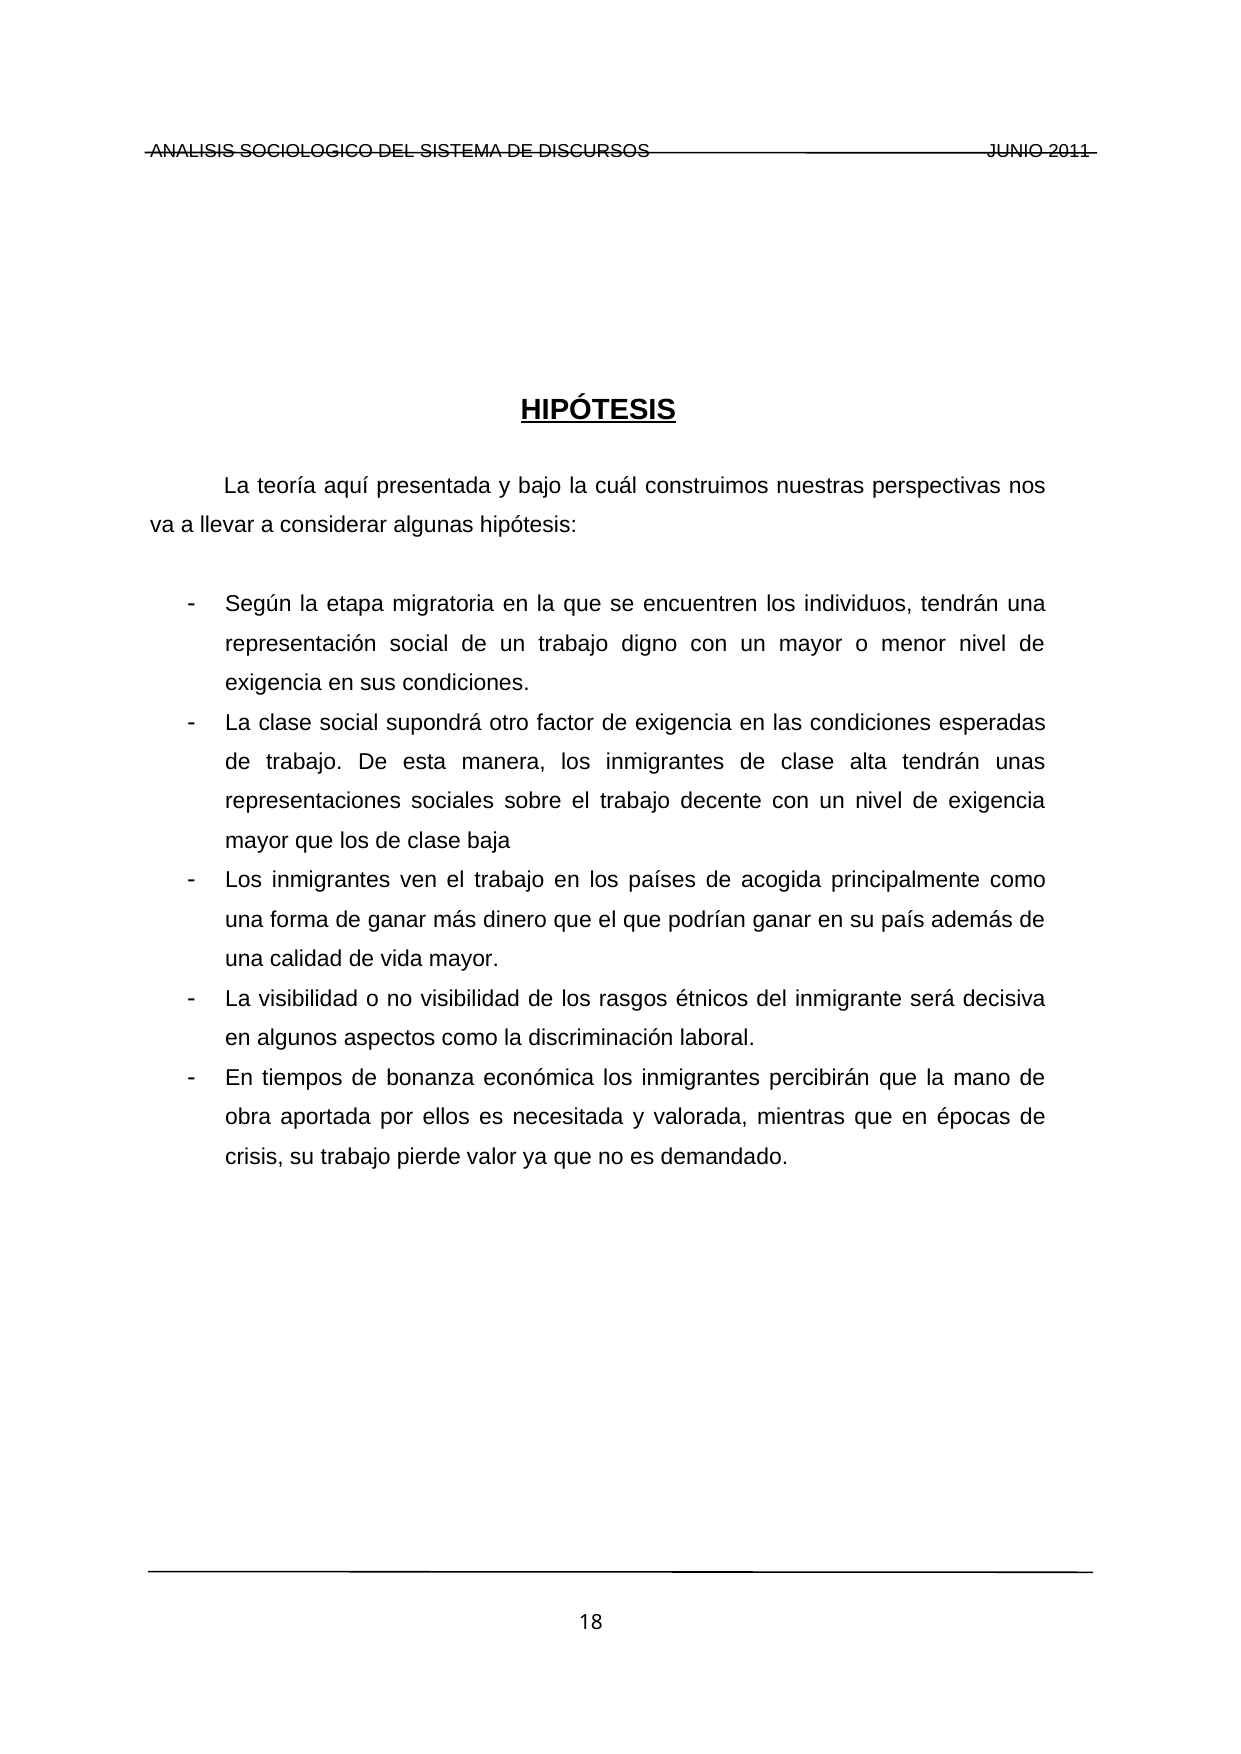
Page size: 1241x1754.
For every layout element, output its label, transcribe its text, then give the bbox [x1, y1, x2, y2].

list Según la etapa migratoria en la que se encuentren los individuos, tendrán una representación social de un trabajo digno con un mayor o menor nivel de exigencia en sus condiciones. [187, 590, 1046, 695]
text La teoría aquí presentada y bajo la cuál construimos nuestras perspectivas nos va a llevar a considerar algunas hipótesis: [150, 472, 1046, 537]
list En tiempos de bonanza económica los inmigrantes percibirán que la mano de obra aportada por ellos es necesitada y valorada, mientras que en épocas de crisis, su trabajo pierde valor ya que no es demandado. [187, 1064, 1046, 1169]
subtitle HIPÓTESIS [150, 358, 1046, 426]
list La visibilidad o no visibilidad de los rasgos étnicos del inmigrante será decisiva en algunos aspectos como la discriminación laboral. [187, 985, 1046, 1051]
list Los inmigrantes ven el trabajo en los países de acogida principalmente como una forma de ganar más dinero que el que podrían ganar en su país además de una calidad de vida mayor. [187, 866, 1046, 972]
list La clase social supondrá otro factor de exigencia en las condiciones esperadas de trabajo. De esta manera, los inmigrantes de clase alta tendrán unas representaciones sociales sobre el trabajo decente con un nivel de exigencia mayor que los de clase baja [187, 708, 1046, 853]
